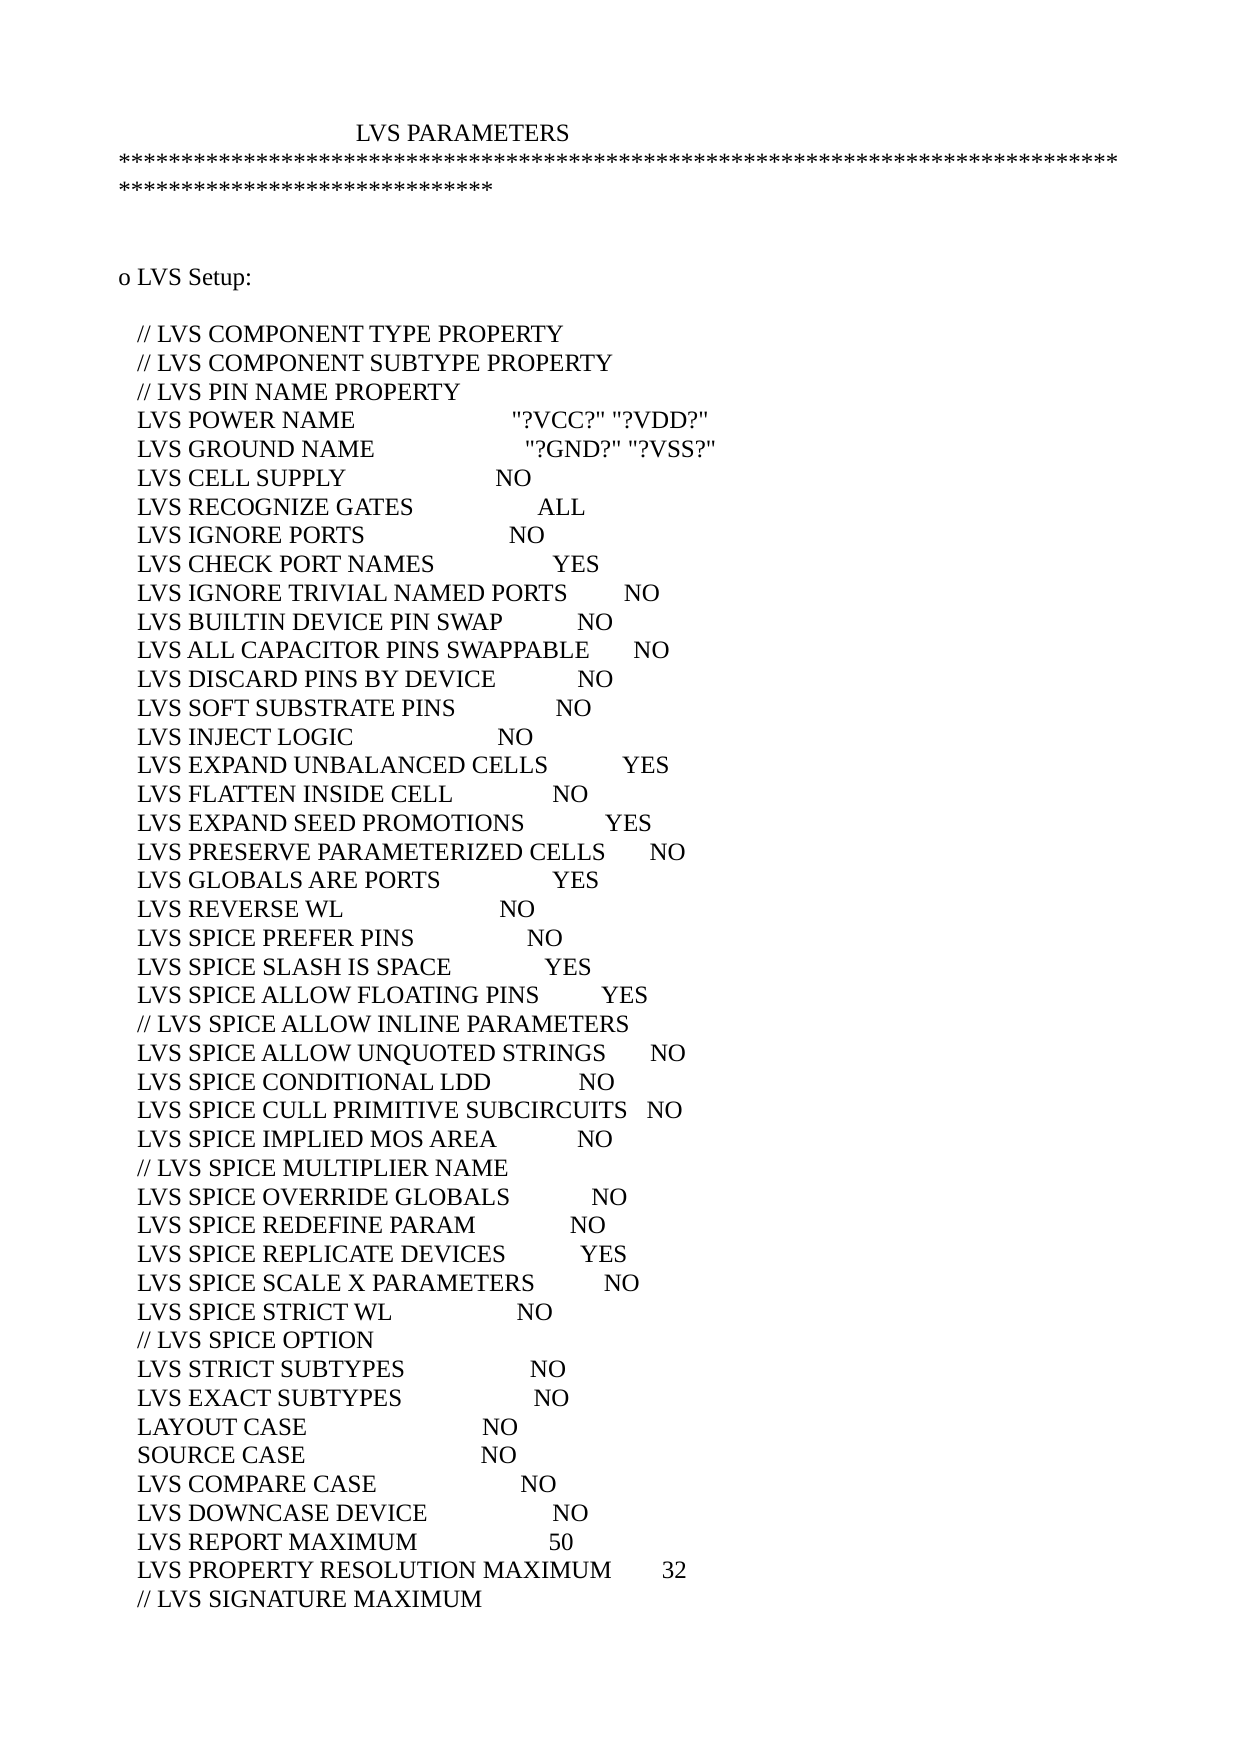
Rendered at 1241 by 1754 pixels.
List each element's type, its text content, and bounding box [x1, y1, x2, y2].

text LVS POWER NAME "?VCC?" "?VDD?" [118, 406, 1122, 434]
text SOURCE CASE NO [118, 1441, 1122, 1469]
text LVS COMPARE CASE NO [118, 1469, 1122, 1498]
text LVS RECOGNIZE GATES ALL [118, 492, 1122, 521]
text // LVS SIGNATURE MAXIMUM [118, 1584, 1122, 1613]
text // LVS SPICE ALLOW INLINE PARAMETERS [118, 1009, 1122, 1038]
text LVS SPICE ALLOW UNQUOTED STRINGS NO [118, 1038, 1122, 1067]
text // LVS COMPONENT TYPE PROPERTY [118, 319, 1122, 348]
text // LVS PIN NAME PROPERTY [118, 377, 1122, 406]
text LVS EXACT SUBTYPES NO [118, 1383, 1122, 1412]
text LVS SPICE OVERRIDE GLOBALS NO [118, 1182, 1122, 1211]
text LVS GROUND NAME "?GND?" "?VSS?" [118, 434, 1122, 463]
text o LVS Setup: [118, 262, 1122, 291]
text LVS REVERSE WL NO [118, 894, 1122, 923]
text LVS STRICT SUBTYPES NO [118, 1354, 1122, 1383]
text LVS INJECT LOGIC NO [118, 722, 1122, 751]
text LVS BUILTIN DEVICE PIN SWAP NO [118, 607, 1122, 636]
text LVS PARAMETERS [118, 118, 1122, 147]
text // LVS SPICE MULTIPLIER NAME [118, 1153, 1122, 1182]
text LVS SPICE ALLOW FLOATING PINS YES [118, 981, 1122, 1009]
text LVS PRESERVE PARAMETERIZED CELLS NO [118, 837, 1122, 866]
text LVS DISCARD PINS BY DEVICE NO [118, 664, 1122, 693]
text LVS SPICE STRICT WL NO [118, 1297, 1122, 1326]
text LAYOUT CASE NO [118, 1412, 1122, 1441]
text LVS IGNORE TRIVIAL NAMED PORTS NO [118, 578, 1122, 607]
text LVS SPICE REDEFINE PARAM NO [118, 1211, 1122, 1239]
text LVS CHECK PORT NAMES YES [118, 549, 1122, 578]
text LVS SPICE REPLICATE DEVICES YES [118, 1239, 1122, 1268]
text LVS EXPAND UNBALANCED CELLS YES [118, 751, 1122, 779]
text LVS SPICE SLASH IS SPACE YES [118, 952, 1122, 981]
text LVS REPORT MAXIMUM 50 [118, 1527, 1122, 1556]
text LVS DOWNCASE DEVICE NO [118, 1498, 1122, 1527]
text ************************************************************************************************************** [118, 147, 1122, 204]
text LVS CELL SUPPLY NO [118, 463, 1122, 492]
text LVS EXPAND SEED PROMOTIONS YES [118, 808, 1122, 837]
text LVS SPICE CONDITIONAL LDD NO [118, 1067, 1122, 1096]
text LVS SPICE IMPLIED MOS AREA NO [118, 1124, 1122, 1153]
text LVS GLOBALS ARE PORTS YES [118, 866, 1122, 894]
text LVS ALL CAPACITOR PINS SWAPPABLE NO [118, 636, 1122, 664]
text LVS SOFT SUBSTRATE PINS NO [118, 693, 1122, 722]
text LVS FLATTEN INSIDE CELL NO [118, 779, 1122, 808]
text LVS SPICE PREFER PINS NO [118, 923, 1122, 952]
text // LVS COMPONENT SUBTYPE PROPERTY [118, 348, 1122, 377]
text // LVS SPICE OPTION [118, 1326, 1122, 1354]
text LVS IGNORE PORTS NO [118, 521, 1122, 549]
text LVS PROPERTY RESOLUTION MAXIMUM 32 [118, 1556, 1122, 1584]
text LVS SPICE CULL PRIMITIVE SUBCIRCUITS NO [118, 1096, 1122, 1124]
text LVS SPICE SCALE X PARAMETERS NO [118, 1268, 1122, 1297]
